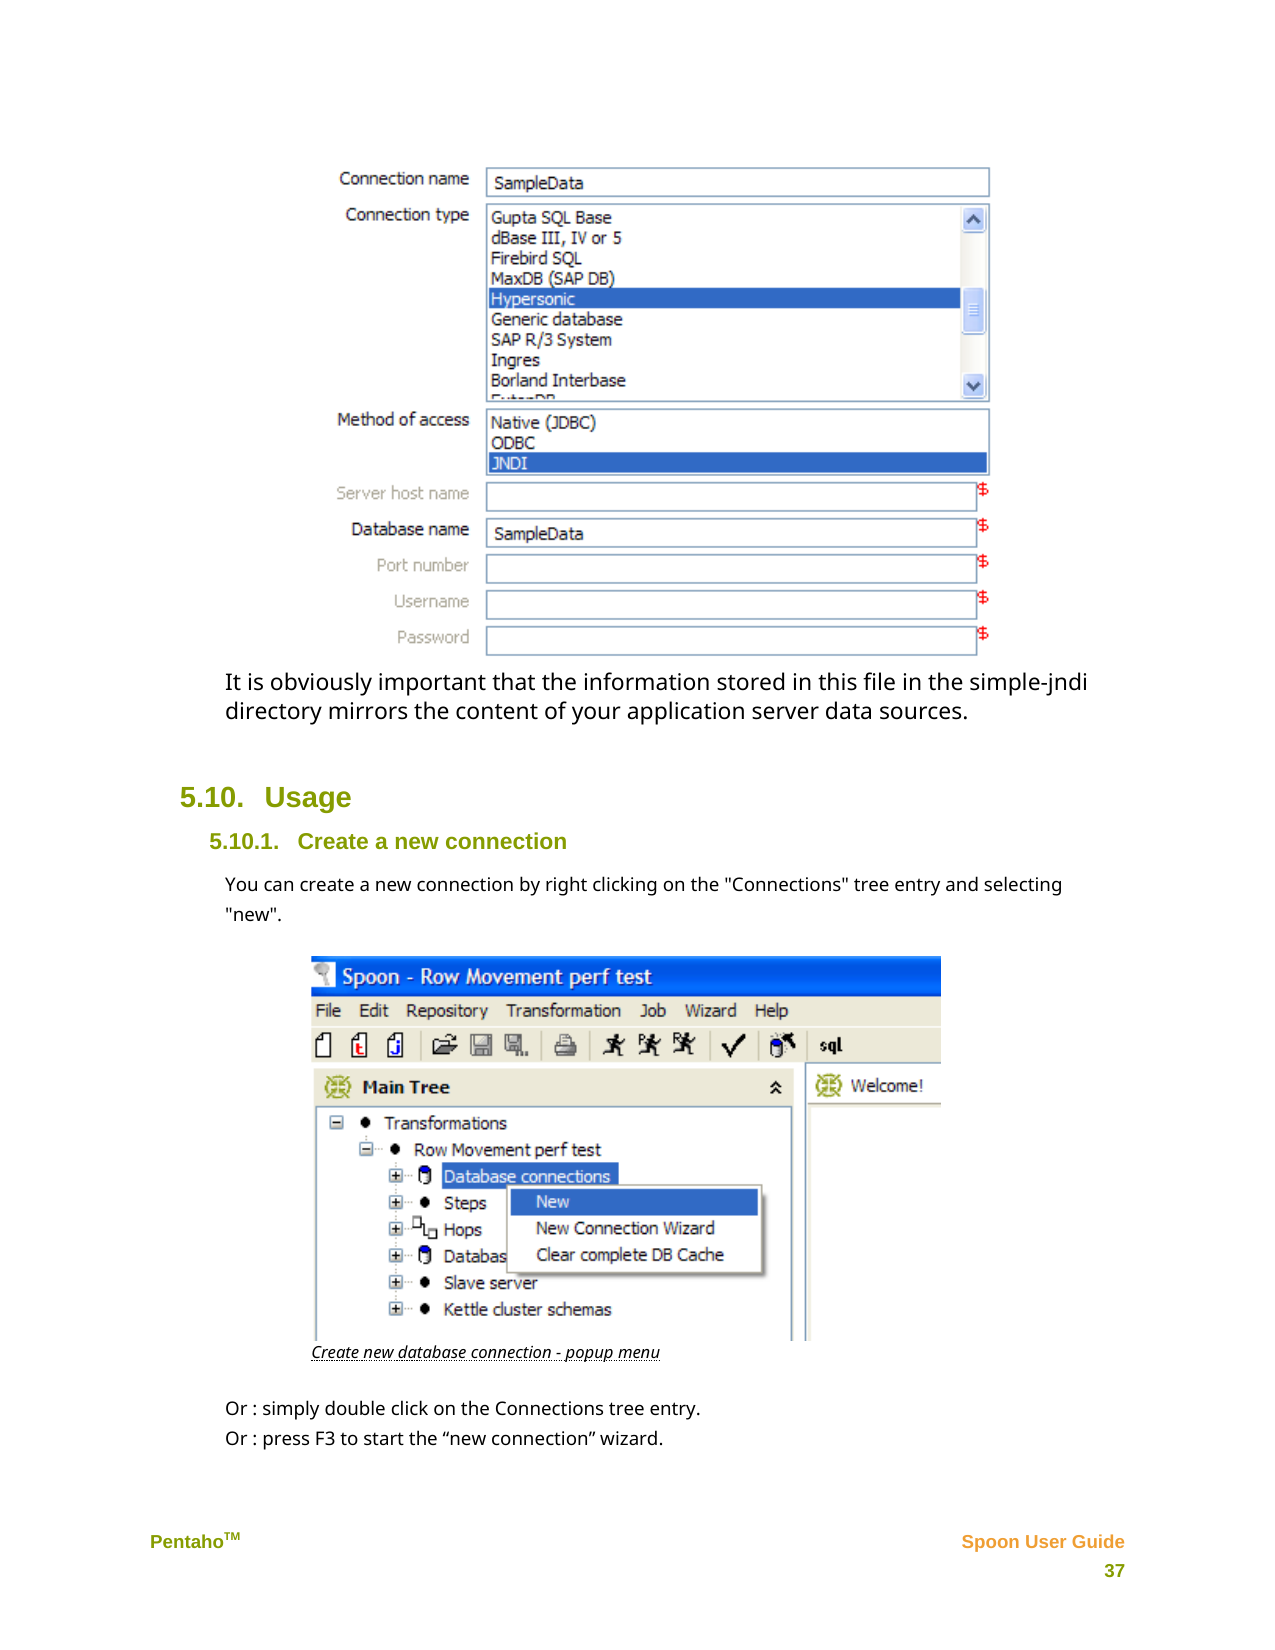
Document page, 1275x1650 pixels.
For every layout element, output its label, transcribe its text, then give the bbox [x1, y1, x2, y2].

picture [242, 167, 1009, 667]
text It is obviously important that the information stored in this file in the simple-jndi directory mirrors the content of your application server data sources. [225, 150, 1125, 725]
picture [311, 956, 941, 1341]
text Or : simply double click on the Connections tree entry. [150, 1392, 1125, 1422]
text Create new database connection - popup menu [311, 1341, 860, 1363]
subtitle Usage [179, 779, 1125, 814]
subtitle Create a new connection [209, 821, 1125, 856]
text Or : press F3 to start the “new connection” wizard. [225, 1422, 1125, 1451]
text You can create a new connection by right clicking on the "Connections" tree entry and selecting "new". [225, 868, 1125, 927]
